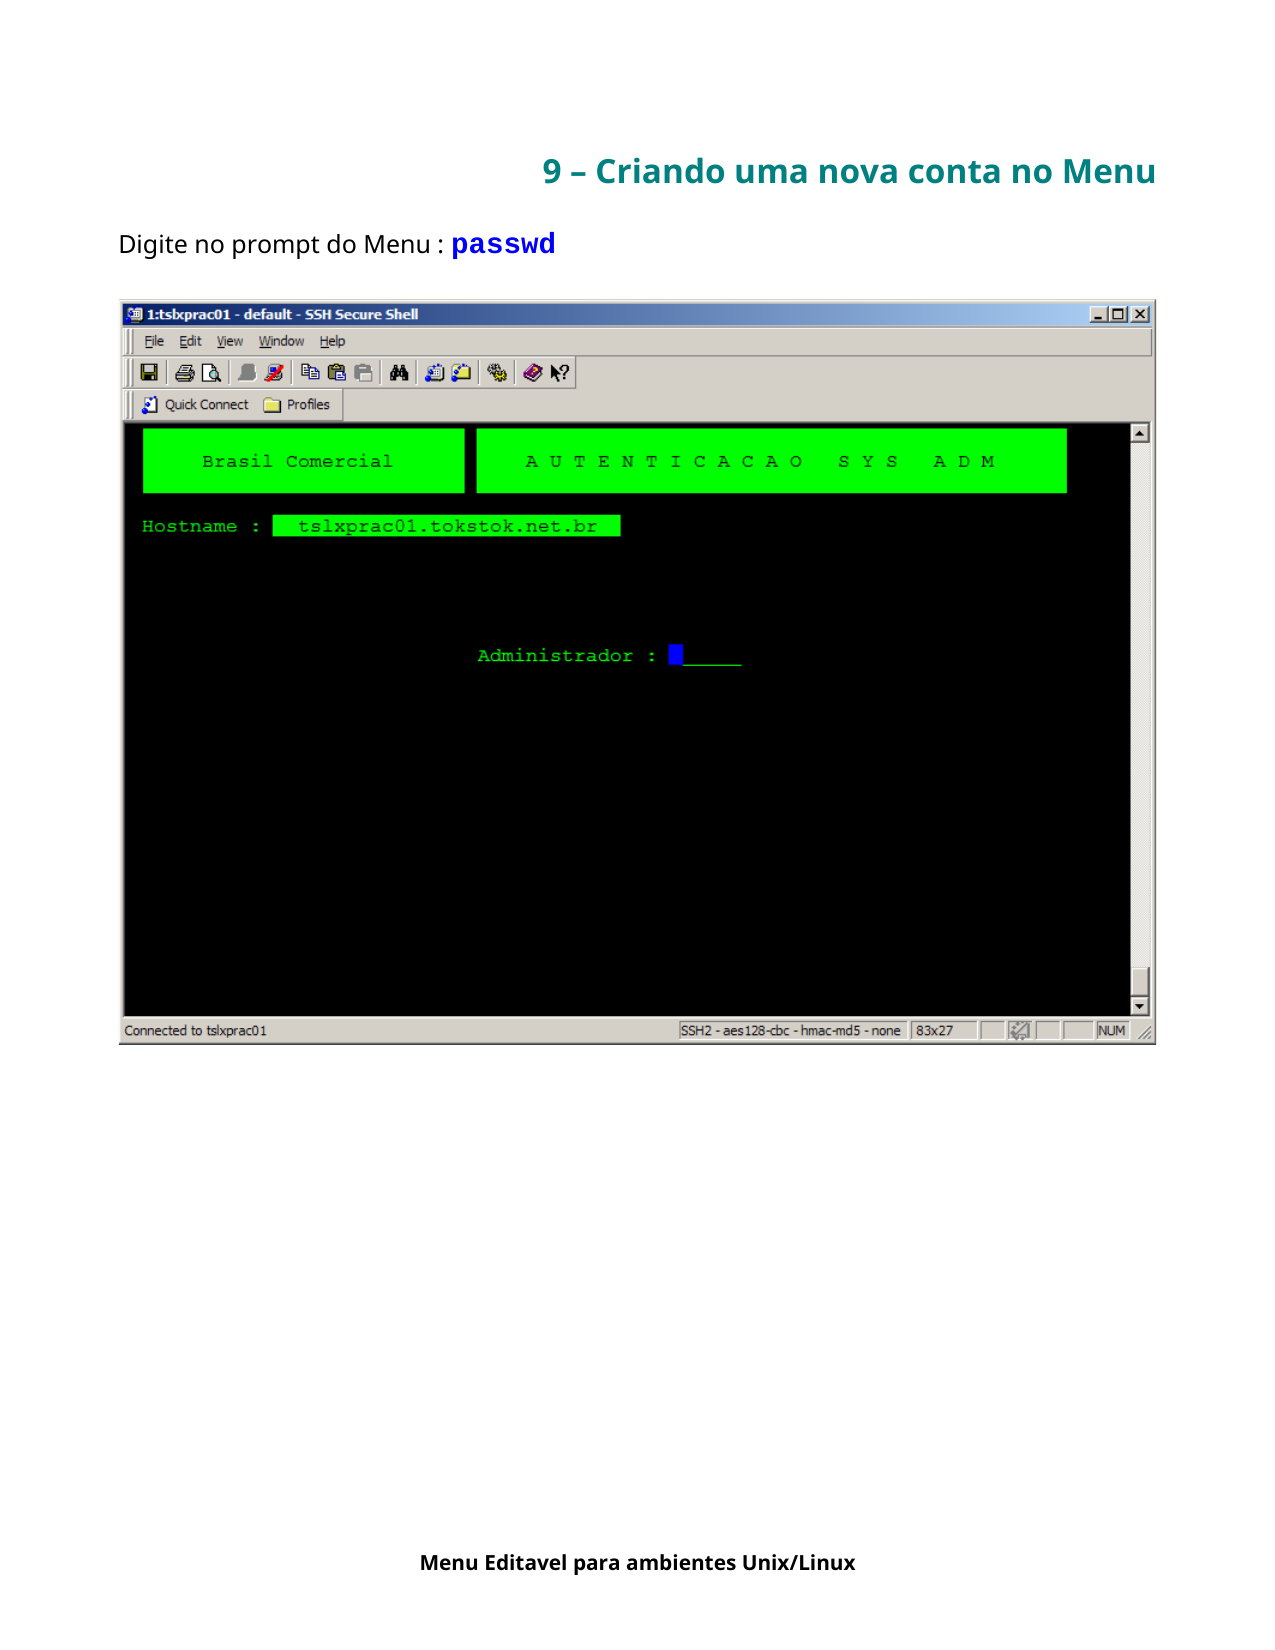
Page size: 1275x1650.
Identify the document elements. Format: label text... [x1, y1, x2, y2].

text 9 – Criando uma nova conta no Menu [118, 148, 1157, 193]
text Digite no prompt do Menu : passwd [118, 227, 1157, 263]
picture [118, 299, 1157, 1045]
